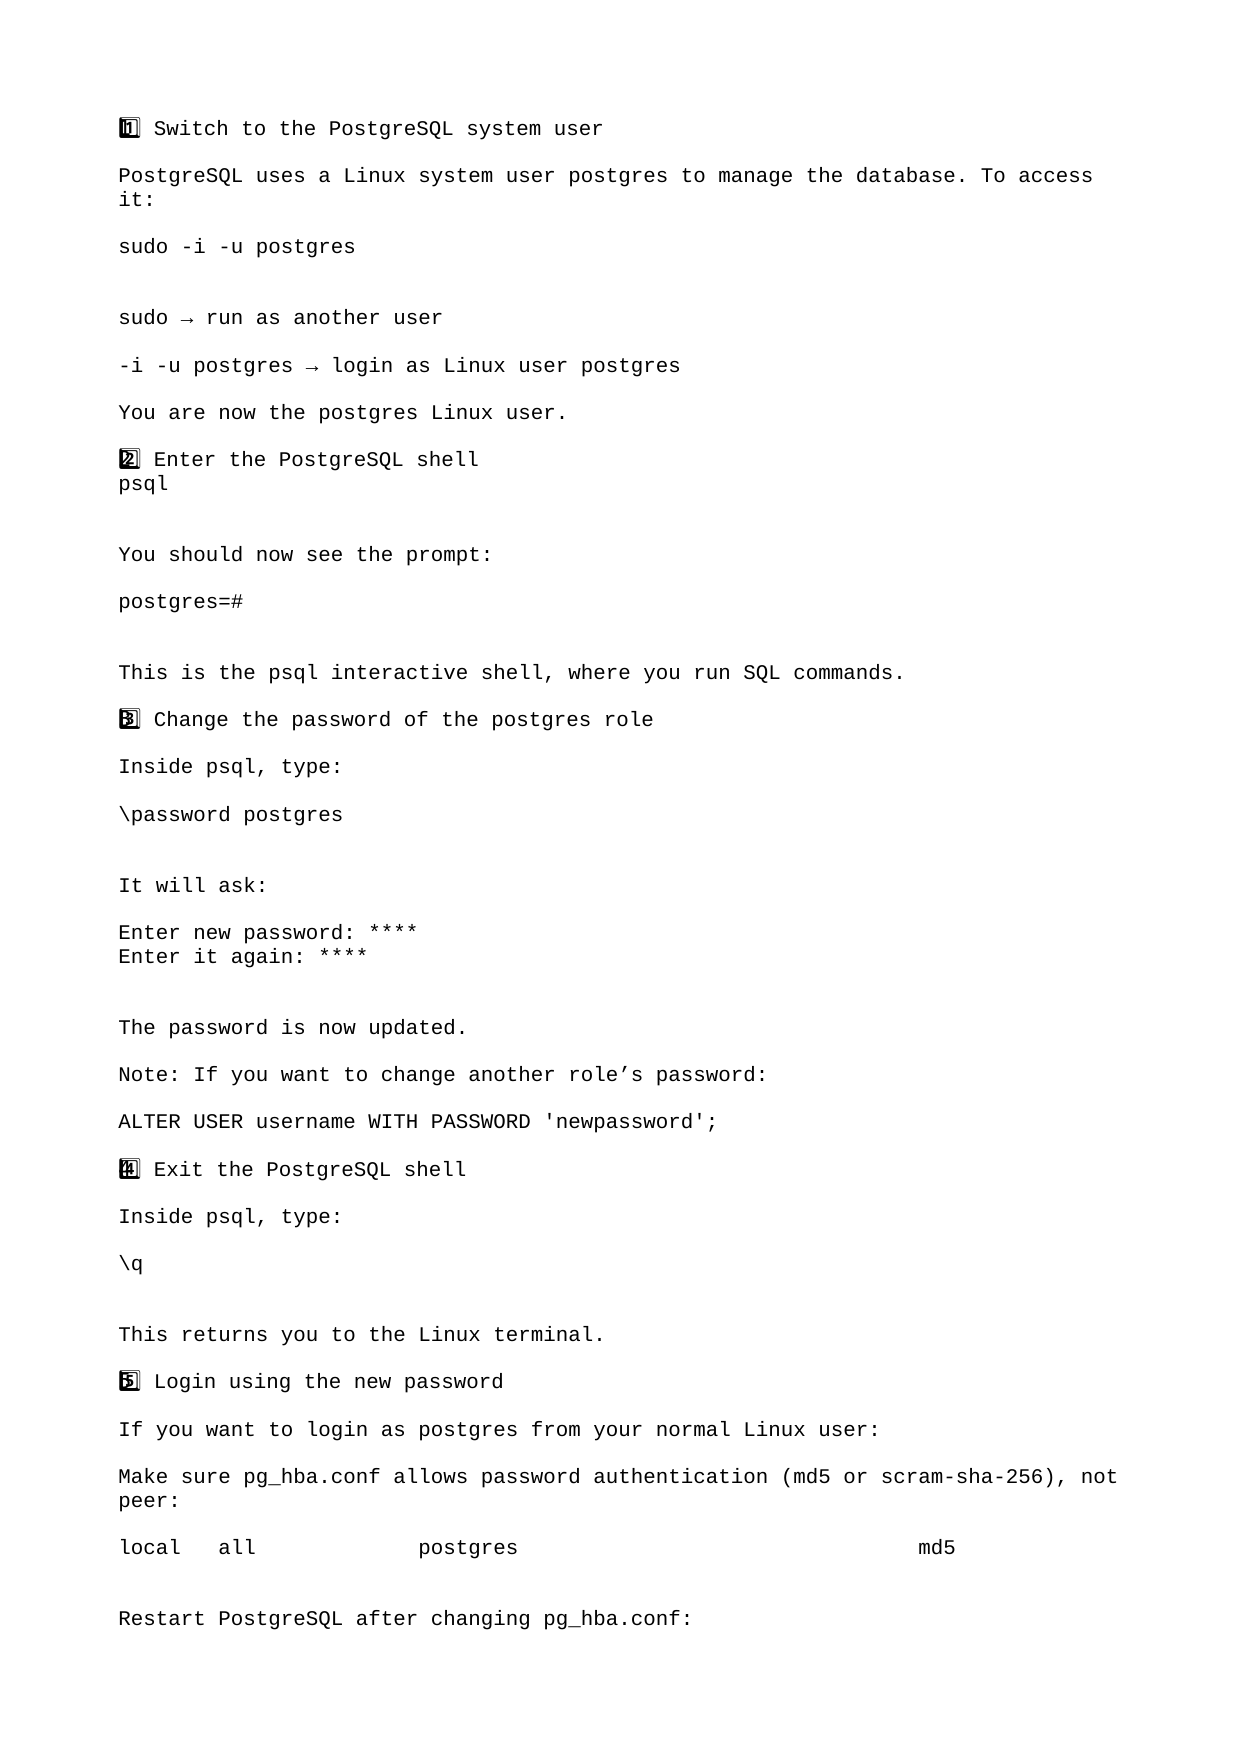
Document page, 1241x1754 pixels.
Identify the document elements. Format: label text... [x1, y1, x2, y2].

text local all postgres md5 [118, 1537, 1122, 1561]
text sudo → run as another user [118, 307, 1122, 331]
text If you want to login as postgres from your normal Linux user: [118, 1419, 1122, 1442]
text sudo -i -u postgres [118, 236, 1122, 260]
text 3️⃣ Change the password of the postgres role [118, 709, 1122, 733]
text postgres=# [118, 591, 1122, 615]
text 2️⃣ Enter the PostgreSQL shell [118, 449, 1122, 473]
text You are now the postgres Linux user. [118, 402, 1122, 426]
text Enter new password: **** [118, 922, 1122, 946]
text Note: If you want to change another role’s password: [118, 1064, 1122, 1088]
text 5️⃣ Login using the new password [118, 1371, 1122, 1395]
text \q [118, 1253, 1122, 1277]
text This is the psql interactive shell, where you run SQL commands. [118, 662, 1122, 686]
text It will ask: [118, 875, 1122, 898]
text psql [118, 473, 1122, 496]
text You should now see the prompt: [118, 544, 1122, 567]
text Inside psql, type: [118, 1206, 1122, 1229]
text 1️⃣ Switch to the PostgreSQL system user [118, 118, 1122, 142]
text Enter it again: **** [118, 946, 1122, 969]
text Restart PostgreSQL after changing pg_hba.conf: [118, 1608, 1122, 1631]
text This returns you to the Linux terminal. [118, 1324, 1122, 1348]
text ALTER USER username WITH PASSWORD 'newpassword'; [118, 1111, 1122, 1135]
text 4️⃣ Exit the PostgreSQL shell [118, 1158, 1122, 1182]
text \password postgres [118, 804, 1122, 827]
text -i -u postgres → login as Linux user postgres [118, 354, 1122, 378]
text Inside psql, type: [118, 757, 1122, 780]
text The password is now updated. [118, 1017, 1122, 1040]
text Make sure pg_hba.conf allows password authentication (md5 or scram-sha-256), not peer: [118, 1466, 1122, 1513]
text PostgreSQL uses a Linux system user postgres to manage the database. To access it: [118, 165, 1122, 213]
